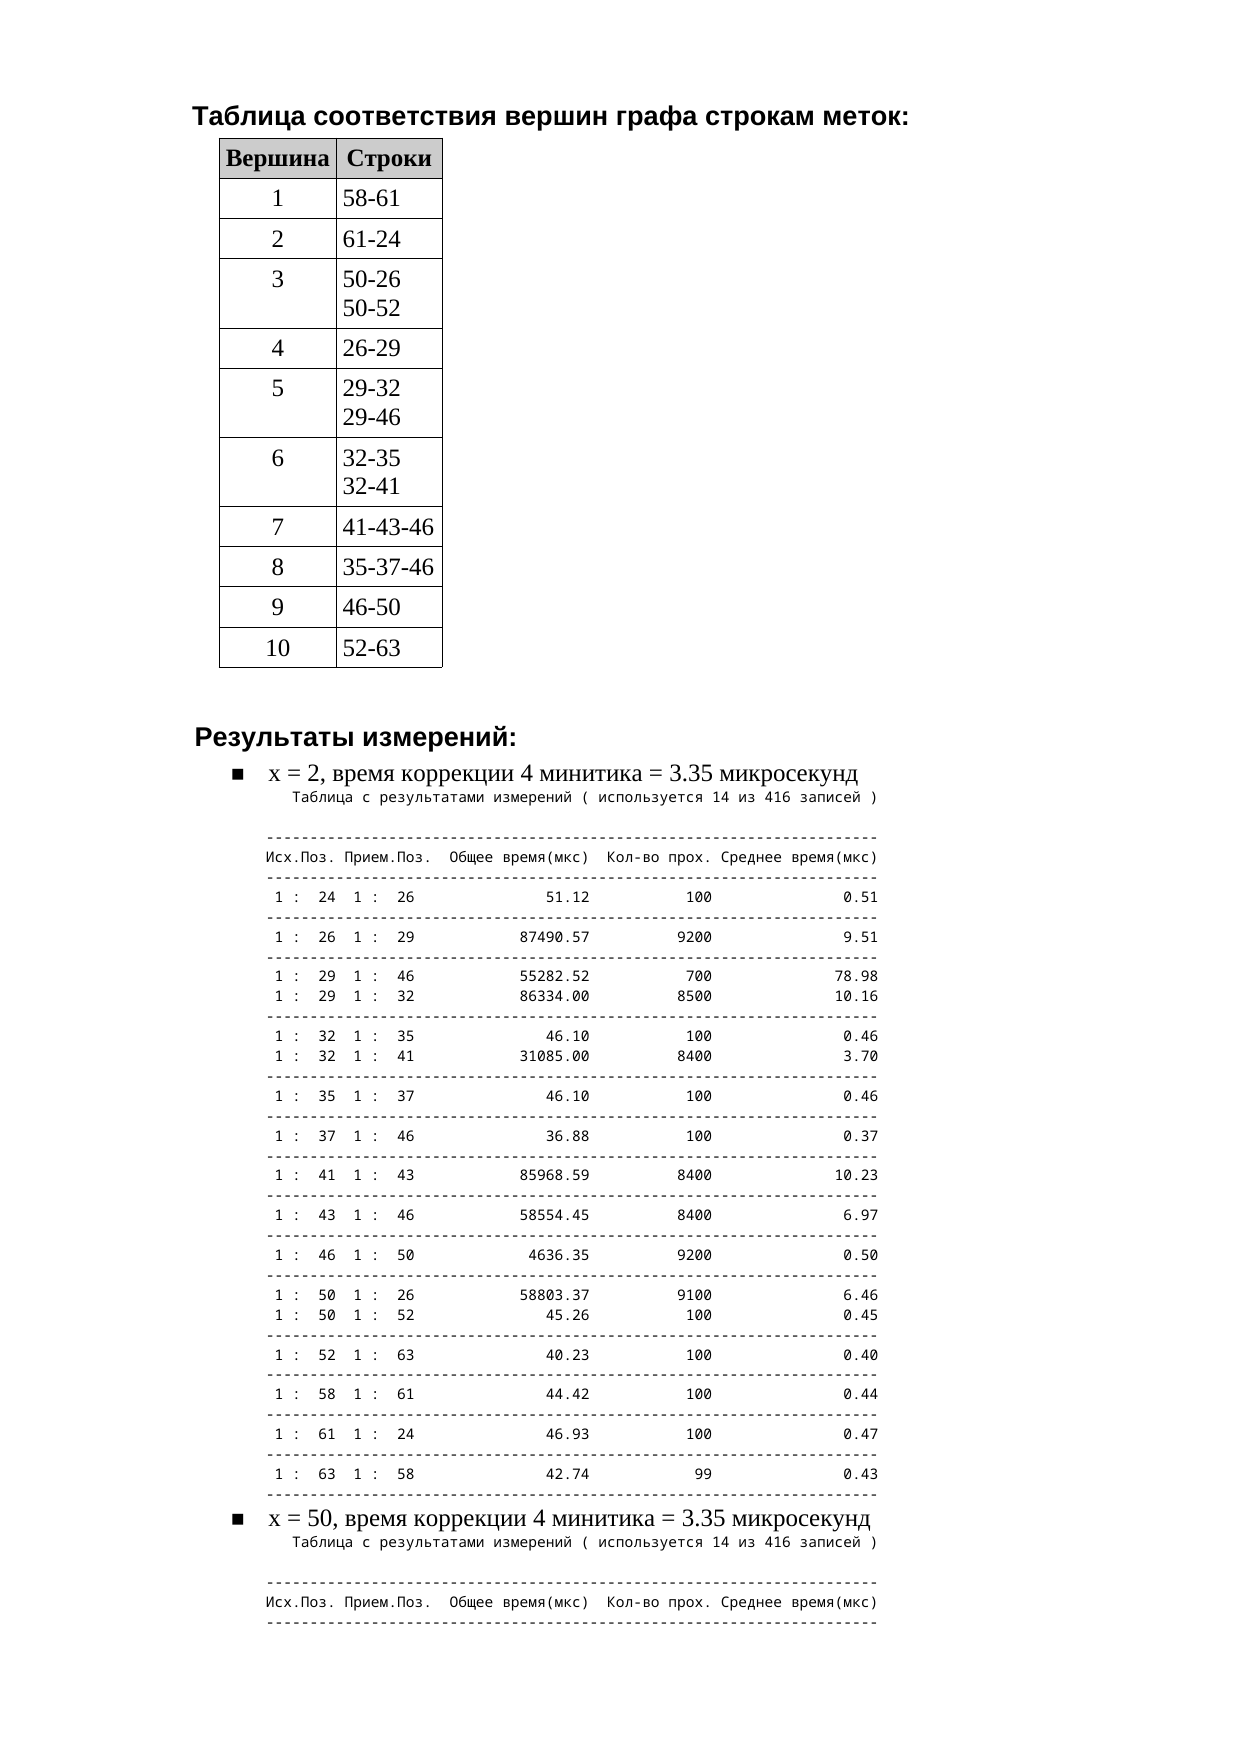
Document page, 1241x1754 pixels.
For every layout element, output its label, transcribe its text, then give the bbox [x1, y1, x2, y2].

text ---------------------------------------------------------------------- [266, 1404, 1152, 1424]
table_cell 4 [220, 329, 336, 368]
text Исх.Поз. Прием.Поз. Общее время(мкс) Кол-во прох. Среднее время(мкс) [266, 1592, 1152, 1612]
table_cell 10 [220, 628, 336, 667]
table_cell 7 [220, 507, 336, 546]
table_cell 2 [220, 219, 336, 258]
text 1 : 46 1 : 50 4636.35 9200 0.50 [266, 1245, 1152, 1265]
table_cell 61-24 [337, 219, 442, 258]
text ---------------------------------------------------------------------- [266, 1483, 1152, 1503]
table_cell 5 [220, 369, 336, 437]
text ---------------------------------------------------------------------- [266, 1612, 1152, 1632]
text 1 : 43 1 : 46 58554.45 8400 6.97 [266, 1205, 1152, 1225]
text 1 : 50 1 : 52 45.26 100 0.45 [266, 1304, 1152, 1324]
text ---------------------------------------------------------------------- [266, 827, 1152, 847]
table_cell 32-35 32-41 [337, 438, 442, 506]
subtitle Результаты измерений: [157, 721, 1152, 752]
table_cell 3 [220, 259, 336, 327]
text 1 : 50 1 : 26 58803.37 9100 6.46 [266, 1284, 1152, 1304]
text 1 : 32 1 : 41 31085.00 8400 3.70 [266, 1046, 1152, 1066]
text ---------------------------------------------------------------------- [266, 1225, 1152, 1245]
text ---------------------------------------------------------------------- [266, 946, 1152, 966]
text ---------------------------------------------------------------------- [266, 1265, 1152, 1284]
text 1 : 29 1 : 32 86334.00 8500 10.16 [266, 986, 1152, 1006]
table_cell 9 [220, 587, 336, 627]
text ---------------------------------------------------------------------- [266, 1364, 1152, 1384]
table_cell 58-61 [337, 179, 442, 218]
text ---------------------------------------------------------------------- [266, 1444, 1152, 1464]
text ---------------------------------------------------------------------- [266, 1145, 1152, 1165]
table_cell 41-43-46 [337, 507, 442, 546]
text 1 : 58 1 : 61 44.42 100 0.44 [266, 1384, 1152, 1404]
table_cell 35-37-46 [337, 547, 442, 586]
text Исх.Поз. Прием.Поз. Общее время(мкс) Кол-во прох. Среднее время(мкс) [266, 847, 1152, 867]
text 1 : 32 1 : 35 46.10 100 0.46 [266, 1026, 1152, 1046]
table_cell 50-26 50-52 [337, 259, 442, 327]
table_cell 29-32 29-46 [337, 369, 442, 437]
text 1 : 52 1 : 63 40.23 100 0.40 [266, 1344, 1152, 1364]
text 1 : 37 1 : 46 36.88 100 0.37 [266, 1125, 1152, 1145]
text 1 : 35 1 : 37 46.10 100 0.46 [266, 1086, 1152, 1106]
table_cell 8 [220, 547, 336, 586]
text Таблица с результатами измерений ( используется 14 из 416 записей ) [266, 1532, 1152, 1552]
text 1 : 63 1 : 58 42.74 99 0.43 [266, 1464, 1152, 1483]
table_cell 46-50 [337, 587, 442, 627]
text ---------------------------------------------------------------------- [266, 1006, 1152, 1026]
text 1 : 24 1 : 26 51.12 100 0.51 [266, 887, 1152, 907]
text ---------------------------------------------------------------------- [266, 907, 1152, 926]
text ---------------------------------------------------------------------- [266, 1324, 1152, 1344]
list x = 50, время коррекции 4 минитика = 3.35 микросекунд [231, 1503, 1152, 1532]
subtitle Таблица соответствия вершин графа строкам меток: [192, 100, 1152, 131]
text 1 : 61 1 : 24 46.93 100 0.47 [266, 1424, 1152, 1444]
text ---------------------------------------------------------------------- [266, 1185, 1152, 1205]
text 1 : 26 1 : 29 87490.57 9200 9.51 [266, 926, 1152, 946]
text ---------------------------------------------------------------------- [266, 867, 1152, 887]
text 1 : 41 1 : 43 85968.59 8400 10.23 [266, 1165, 1152, 1185]
list x = 2, время коррекции 4 минитика = 3.35 микросекунд [231, 758, 1152, 787]
table_cell 6 [220, 438, 336, 506]
table_cell 1 [220, 179, 336, 218]
table_cell 52-63 [337, 628, 442, 667]
text Таблица с результатами измерений ( используется 14 из 416 записей ) [266, 787, 1152, 807]
text ---------------------------------------------------------------------- [266, 1106, 1152, 1125]
table_cell 26-29 [337, 329, 442, 368]
table_header Строки [337, 139, 442, 178]
table_header Вершина [220, 139, 336, 178]
text ---------------------------------------------------------------------- [266, 1572, 1152, 1592]
text ---------------------------------------------------------------------- [266, 1066, 1152, 1086]
text 1 : 29 1 : 46 55282.52 700 78.98 [266, 966, 1152, 986]
